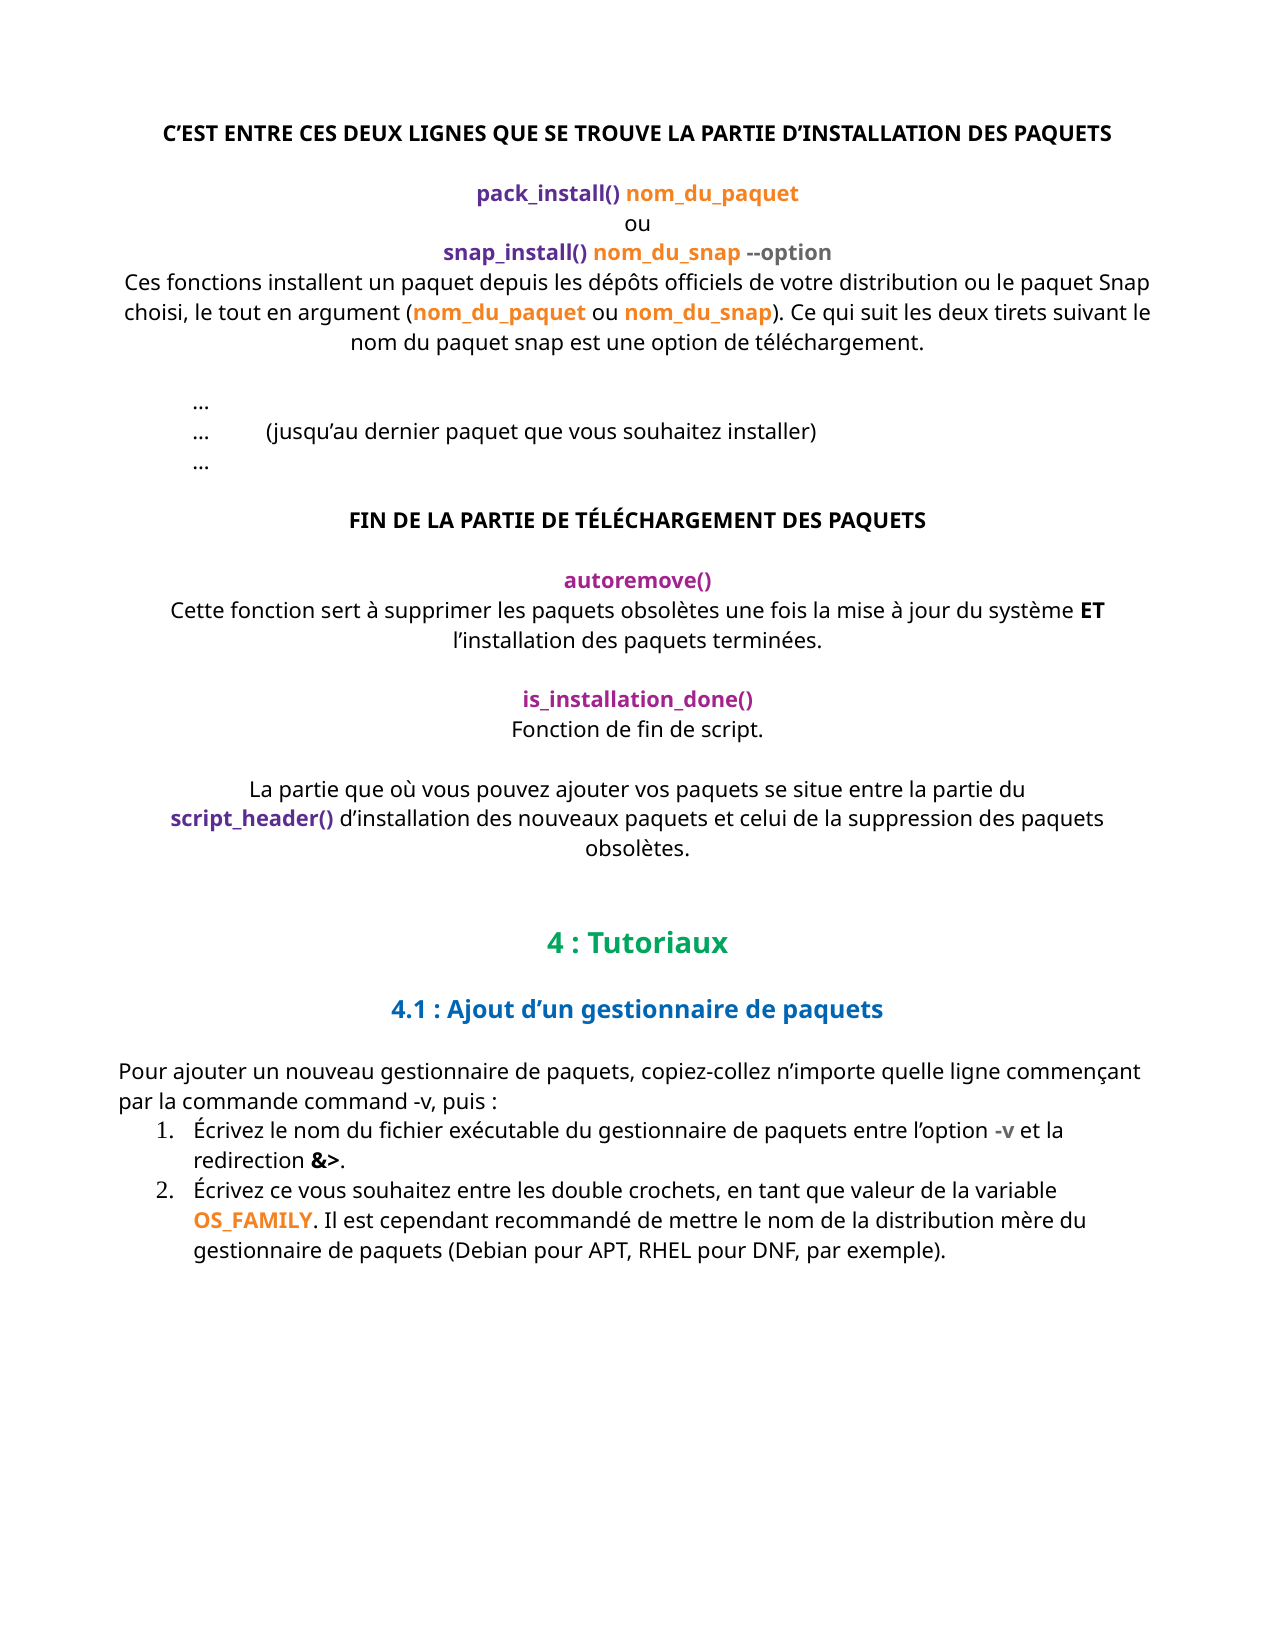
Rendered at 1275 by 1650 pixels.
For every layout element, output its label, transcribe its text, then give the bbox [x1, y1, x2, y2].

text Ces fonctions installent un paquet depuis les dépôts officiels de votre distribution ou le paquet Snap choisi, le tout en argument (nom_du_paquet ou nom_du_snap). Ce qui suit les deux tirets suivant le nom du paquet snap est une option de téléchargement. [118, 267, 1157, 356]
text ou [118, 207, 1157, 237]
text 4.1 : Ajout d’un gestionnaire de paquets [118, 992, 1157, 1026]
text … [118, 446, 1157, 476]
text Pour ajouter un nouveau gestionnaire de paquets, copiez-collez n’importe quelle ligne commençant par la commande command -v, puis : [118, 1056, 1157, 1115]
text Fonction de fin de script. [118, 714, 1157, 744]
text … [118, 386, 1157, 416]
text pack_install() nom_du_paquet [118, 178, 1157, 207]
text is_installation_done() [118, 684, 1157, 714]
text autoremove() [118, 565, 1157, 595]
text FIN DE LA PARTIE DE TÉLÉCHARGEMENT DES PAQUETS [118, 505, 1157, 535]
list Écrivez ce vous souhaitez entre les double crochets, en tant que valeur de la variable OS_FAMILY. Il est cependant recommandé de mettre le nom de la distribution mère du gestionnaire de paquets (Debian pour APT, RHEL pour DNF, par exemple). [156, 1175, 1157, 1264]
text 4 : Tutoriaux [118, 922, 1157, 962]
list Écrivez le nom du fichier exécutable du gestionnaire de paquets entre l’option -v et la redirection &>. [156, 1115, 1157, 1175]
text … (jusqu’au dernier paquet que vous souhaitez installer) [118, 416, 1157, 446]
text snap_install() nom_du_snap --option [118, 237, 1157, 267]
text C’EST ENTRE CES DEUX LIGNES QUE SE TROUVE LA PARTIE D’INSTALLATION DES PAQUETS [118, 118, 1157, 148]
text La partie que où vous pouvez ajouter vos paquets se situe entre la partie du script_header() d’installation des nouveaux paquets et celui de la suppression des paquets obsolètes. [118, 773, 1157, 863]
text Cette fonction sert à supprimer les paquets obsolètes une fois la mise à jour du système ET l’installation des paquets terminées. [118, 595, 1157, 654]
